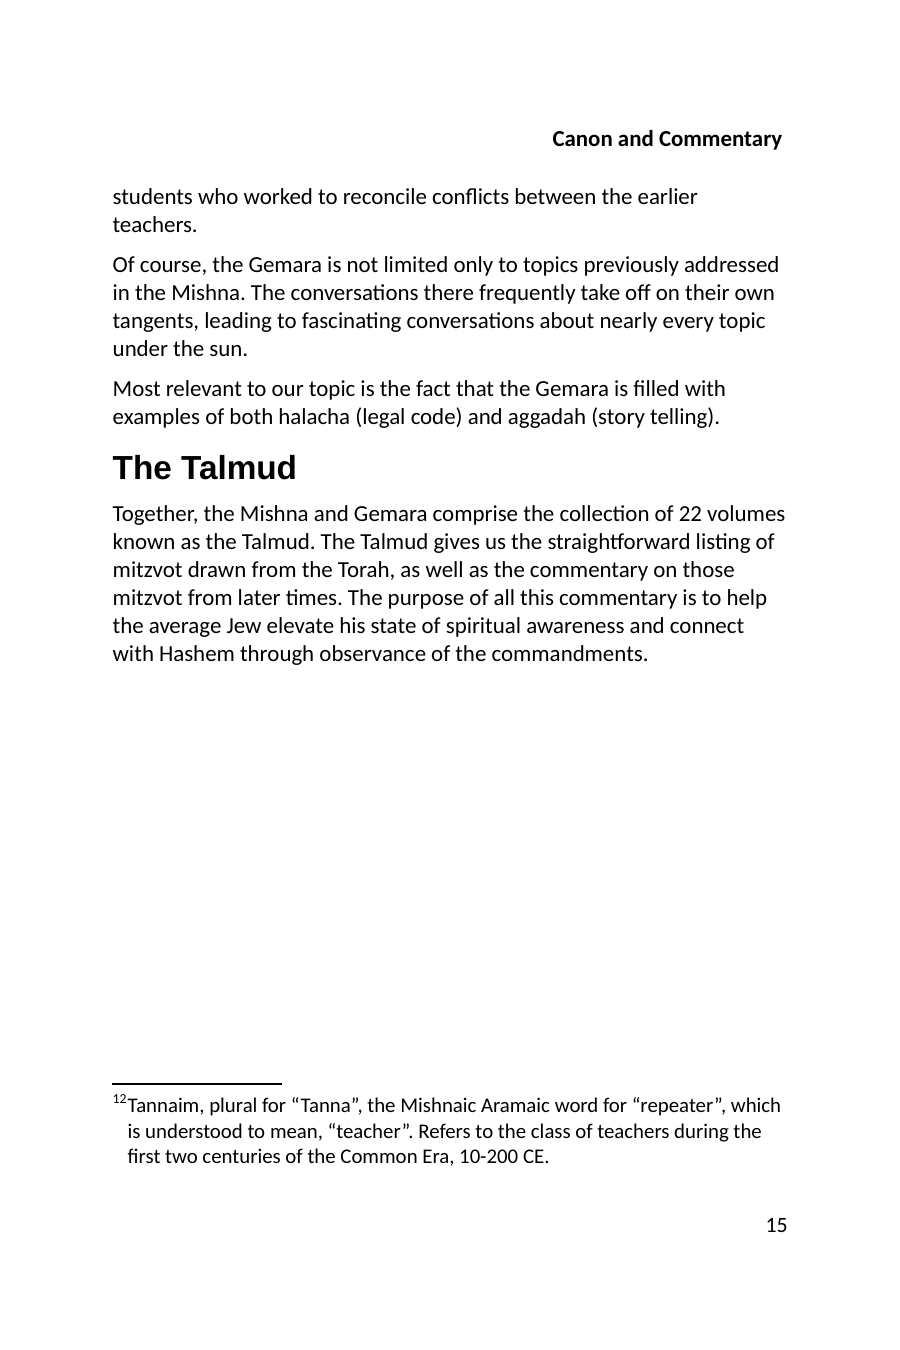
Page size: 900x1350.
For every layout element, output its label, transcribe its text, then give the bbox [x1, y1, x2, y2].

text Tannaim, plural for “Tanna”, the Mishnaic Aramaic word for “repeater”, which is understood to mean, “teacher”. Refers to the class of teachers during the first two centuries of the Common Era, 10-200 CE. [112, 1090, 787, 1169]
text Most relevant to our topic is the fact that the Gemara is filled with examples of both halacha (legal code) and aggadah (story telling). [112, 374, 787, 431]
text Of course, the Gemara is not limited only to topics previously addressed in the Mishna. The conversations there frequently take off on their own tangents, leading to fascinating conversations about nearly every topic under the sun. [112, 251, 787, 363]
text Together, the Mishna and Gemara comprise the collection of 22 volumes known as the Talmud. The Talmud gives us the straightforward listing of mitzvot drawn from the Torah, as well as the commentary on those mitzvot from later times. The purpose of all this commentary is to help the average Jew elevate his state of spiritual awareness and connect with Hashem through observance of the commandments. [112, 499, 787, 667]
subtitle The Talmud [112, 449, 787, 487]
text students who worked to reconcile conflicts between the earlier teachers. [112, 182, 787, 238]
